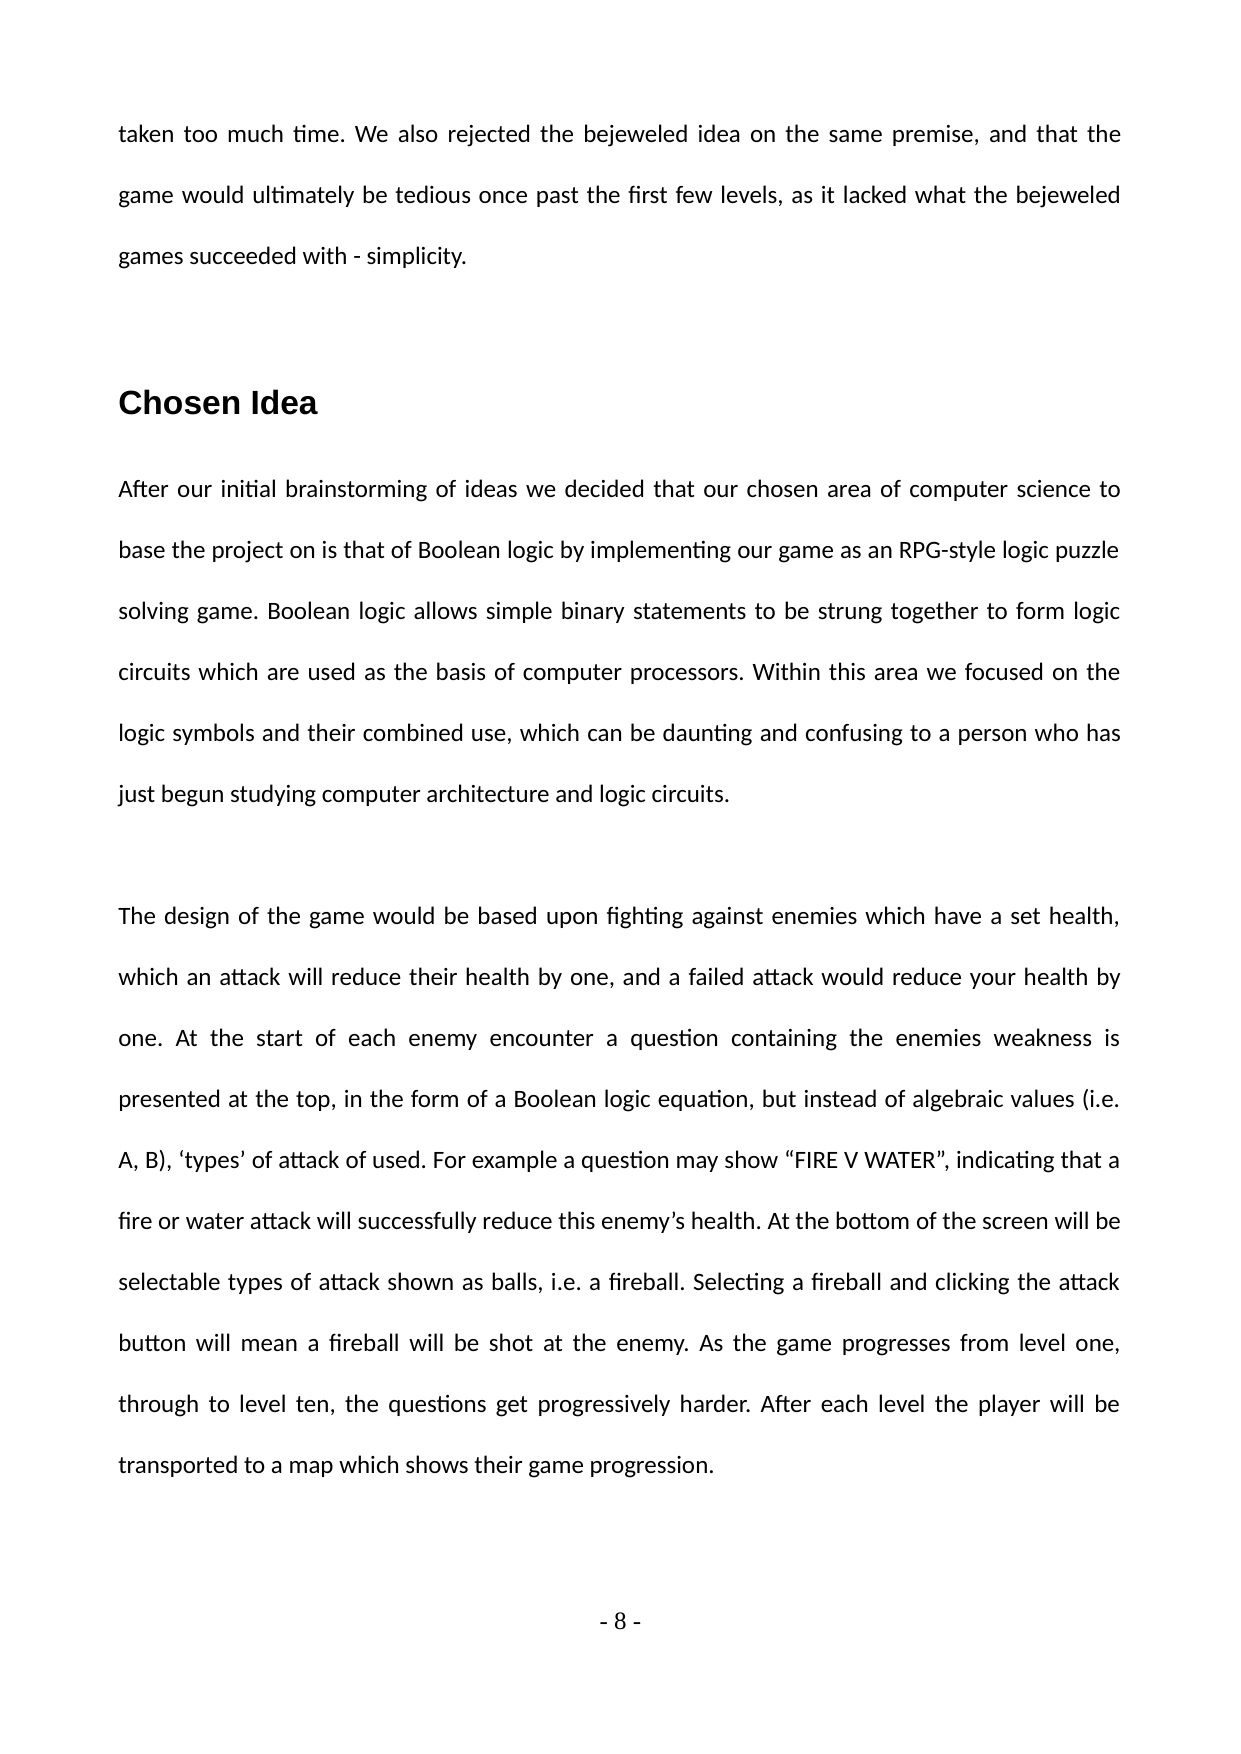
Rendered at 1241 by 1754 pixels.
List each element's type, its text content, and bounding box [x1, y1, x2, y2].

text After our initial brainstorming of ideas we decided that our chosen area of computer science to base the project on is that of Boolean logic by implementing our game as an RPG-style logic puzzle solving game. Boolean logic allows simple binary statements to be strung together to form logic circuits which are used as the basis of computer processors. Within this area we focused on the logic symbols and their combined use, which can be daunting and confusing to a person who has just begun studying computer architecture and logic circuits. [118, 473, 1122, 809]
text The design of the game would be based upon fighting against enemies which have a set health, which an attack will reduce their health by one, and a failed attack would reduce your health by one. At the start of each enemy encounter a question containing the enemies weakness is presented at the top, in the form of a Boolean logic equation, but instead of algebraic values (i.e. A, B), ‘types’ of attack of used. For example a question may show “FIRE V WATER”, indicating that a fire or water attack will successfully reduce this enemy’s health. At the bottom of the screen will be selectable types of attack shown as balls, i.e. a fireball. Selecting a fireball and clicking the attack button will mean a fireball will be shot at the enemy. As the game progresses from level one, through to level ten, the questions get progressively harder. After each level the player will be transported to a map which shows their game progression. [118, 900, 1122, 1480]
text taken too much time. We also rejected the bejeweled idea on the same premise, and that the game would ultimately be tedious once past the first few levels, as it lacked what the bejeweled games succeeded with - simplicity. [118, 118, 1122, 271]
subtitle Chosen Idea [118, 383, 1122, 422]
